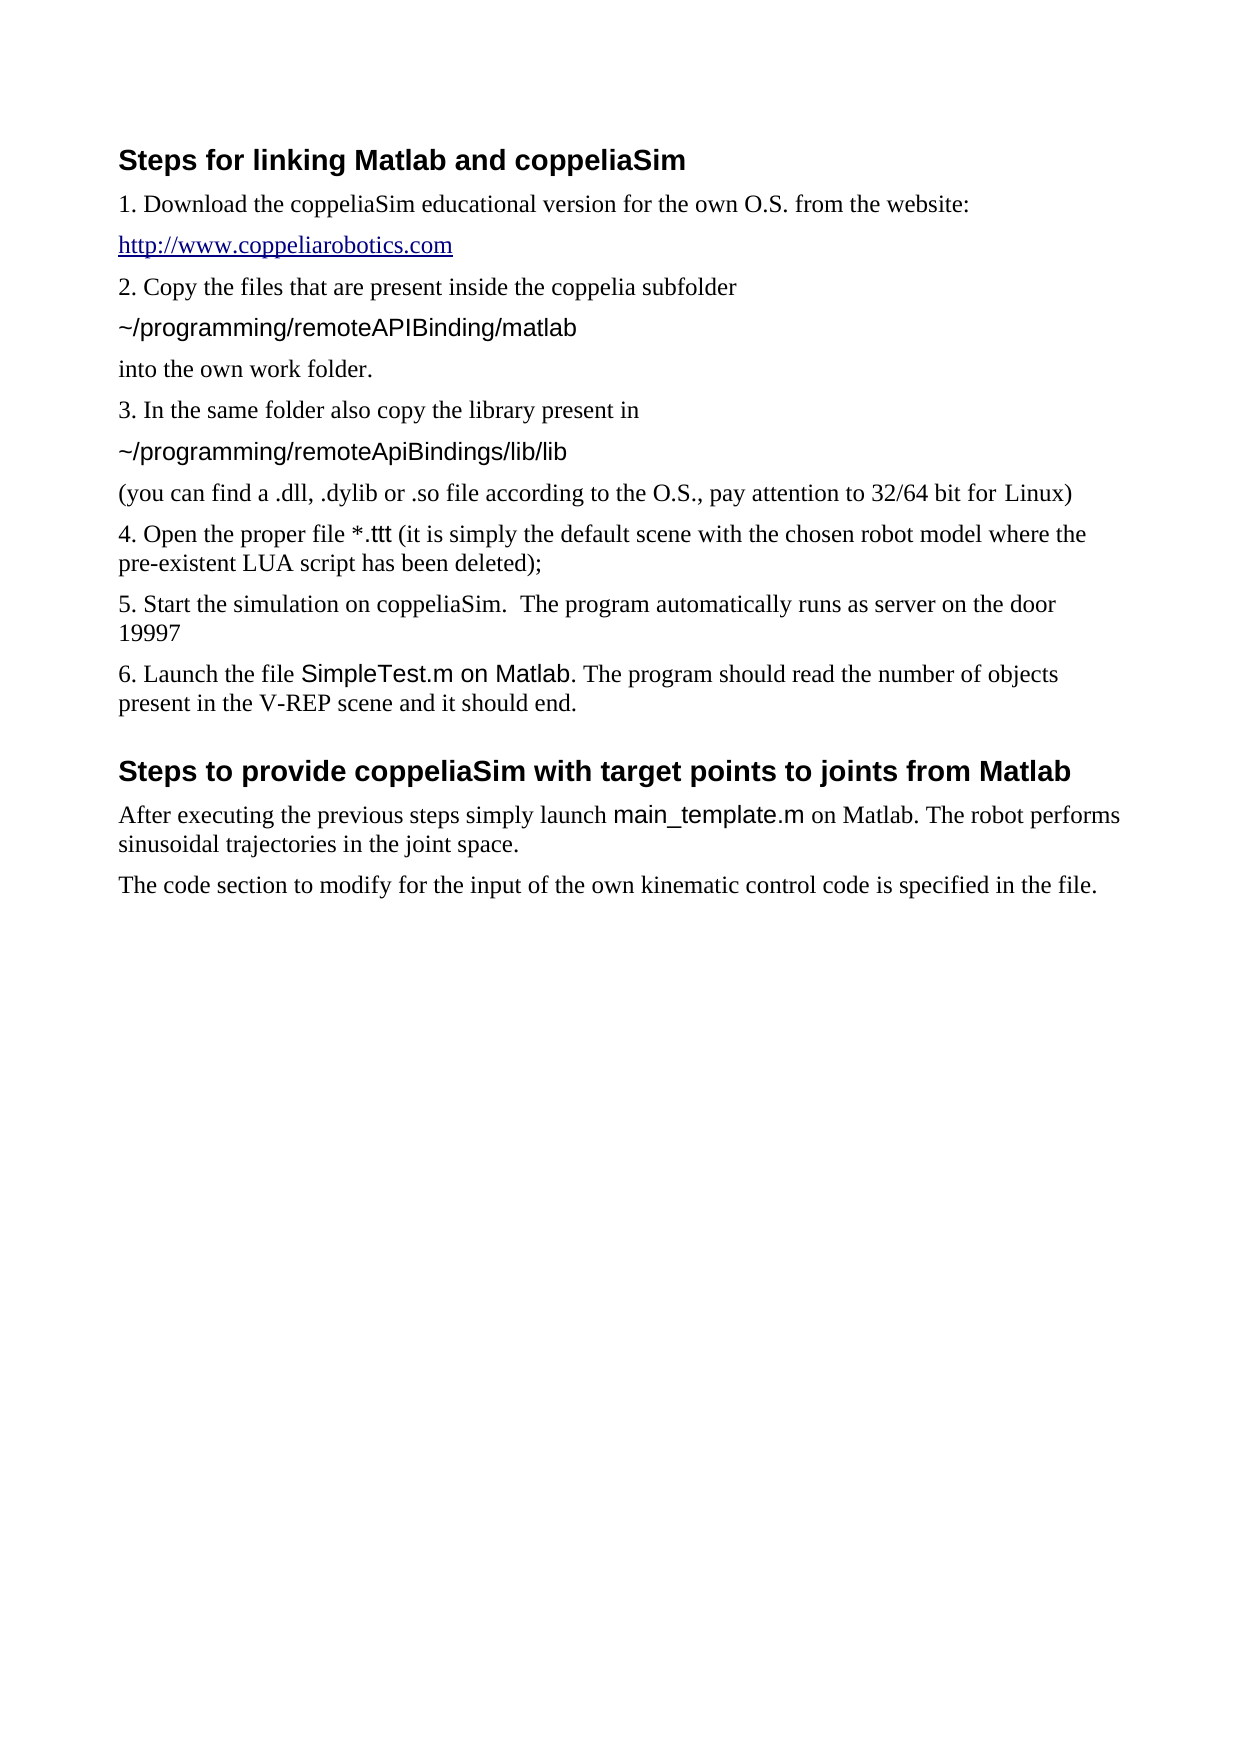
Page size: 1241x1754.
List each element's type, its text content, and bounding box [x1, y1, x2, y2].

text ~/programming/remoteApiBindings/lib/lib [118, 437, 1122, 465]
text into the own work folder. [118, 354, 1122, 383]
text 6. Launch the file SimpleTest.m on Matlab. The program should read the number of objects present in the V-REP scene and it should end. [118, 659, 1122, 717]
text ~/programming/remoteAPIBinding/matlab [118, 313, 1122, 342]
text 2. Copy the files that are present inside the coppelia subfolder [118, 272, 1122, 300]
text 5. Start the simulation on coppeliaSim. The program automatically runs as server on the door 19997 [118, 589, 1122, 647]
text (you can find a .dll, .dylib or .so file according to the O.S., pay attention to 32/64 bit for Linux) [118, 478, 1122, 507]
text http://www.coppeliarobotics.com [118, 230, 1122, 259]
subtitle Steps for linking Matlab and coppeliaSim [118, 143, 1122, 177]
text 3. In the same folder also copy the library present in [118, 395, 1122, 424]
text After executing the previous steps simply launch main_template.m on Matlab. The robot performs sinusoidal trajectories in the joint space. [118, 800, 1122, 858]
subtitle Steps to provide coppeliaSim with target points to joints from Matlab [118, 754, 1122, 788]
text 4. Open the proper file *.ttt (it is simply the default scene with the chosen robot model where the pre-existent LUA script has been deleted); [118, 519, 1122, 577]
text The code section to modify for the input of the own kinematic control code is specified in the file. [118, 871, 1122, 899]
text 1. Download the coppeliaSim educational version for the own O.S. from the website: [118, 189, 1122, 218]
